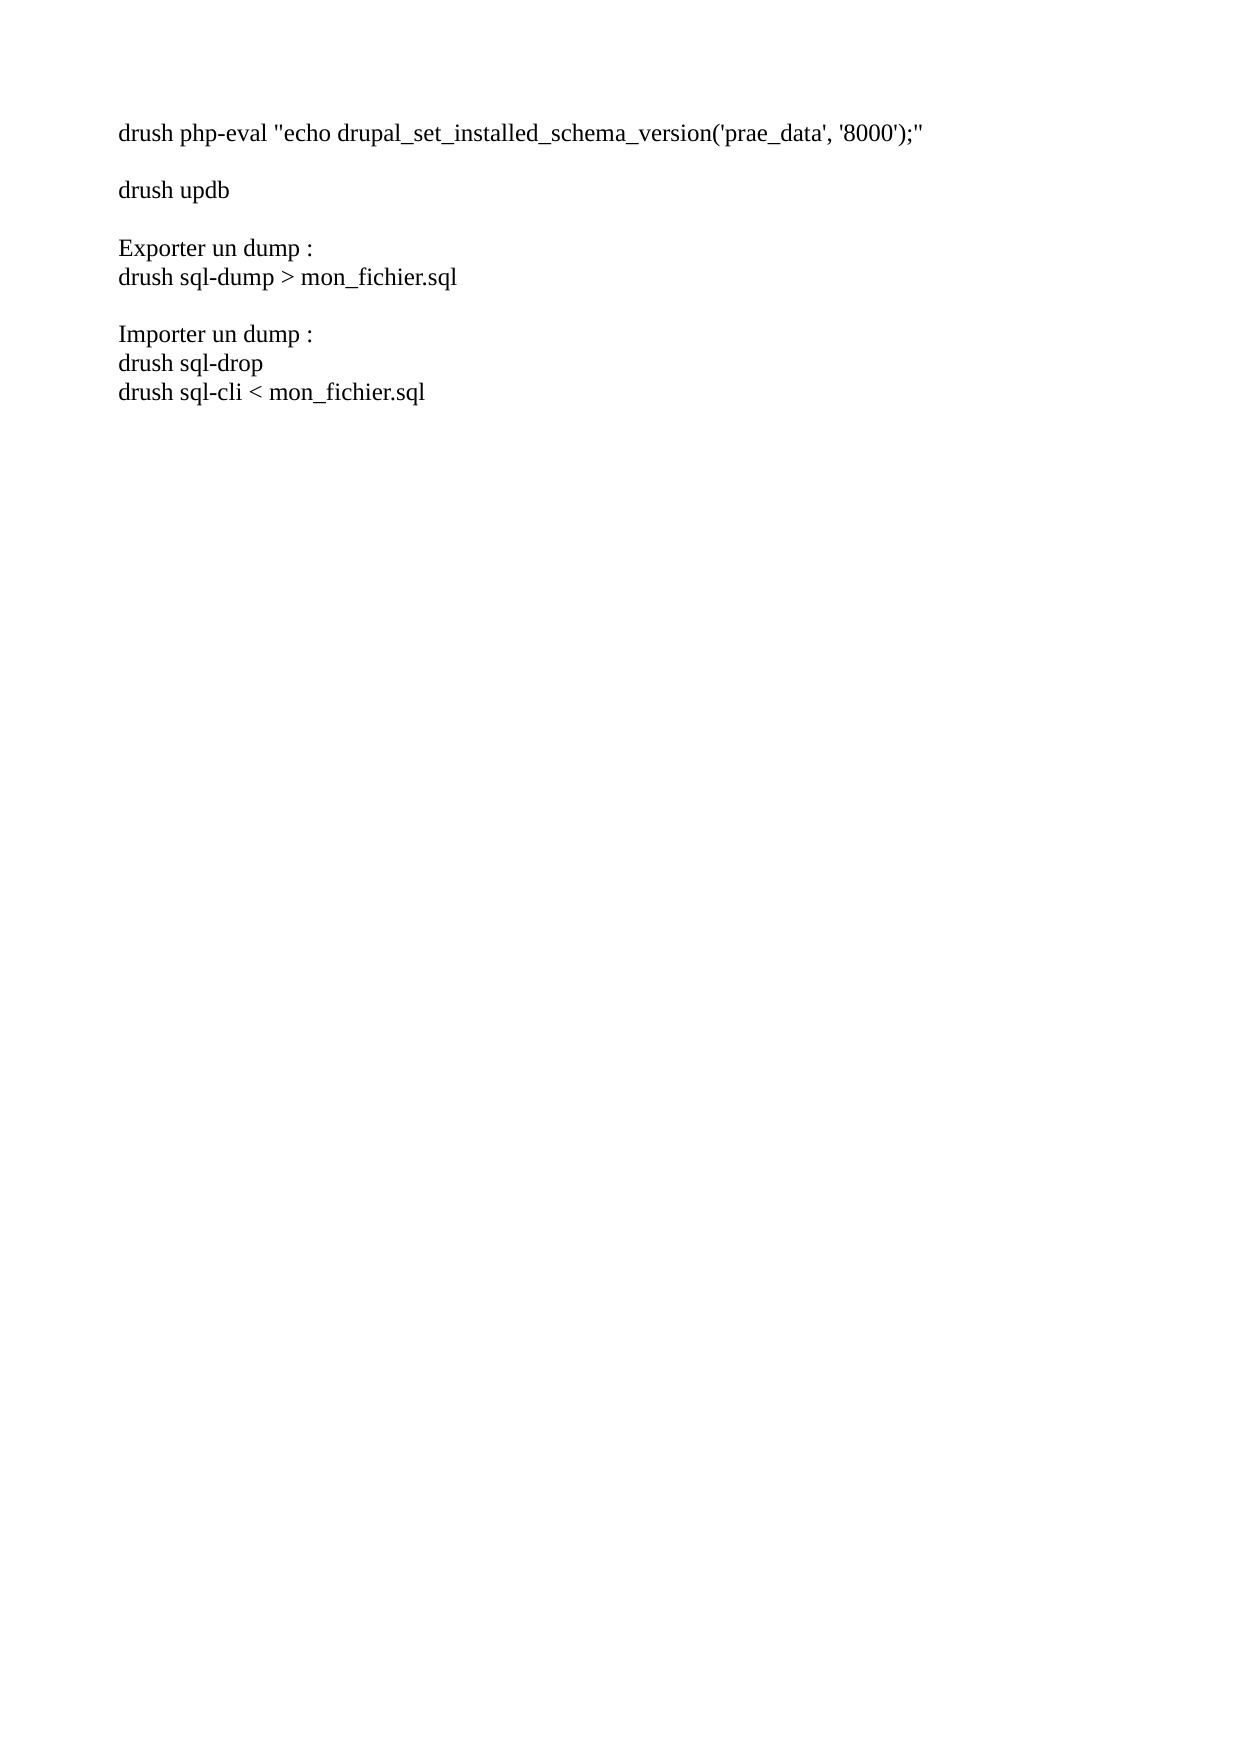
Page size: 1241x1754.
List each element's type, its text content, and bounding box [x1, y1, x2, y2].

text Importer un dump : [118, 319, 1122, 348]
text drush sql-cli < mon_fichier.sql [118, 377, 1122, 406]
text Exporter un dump : [118, 233, 1122, 262]
text drush updb [118, 176, 1122, 204]
text drush sql-dump > mon_fichier.sql [118, 262, 1122, 291]
text drush sql-drop [118, 348, 1122, 377]
text drush php-eval "echo drupal_set_installed_schema_version('prae_data', '8000');" [118, 118, 1122, 147]
